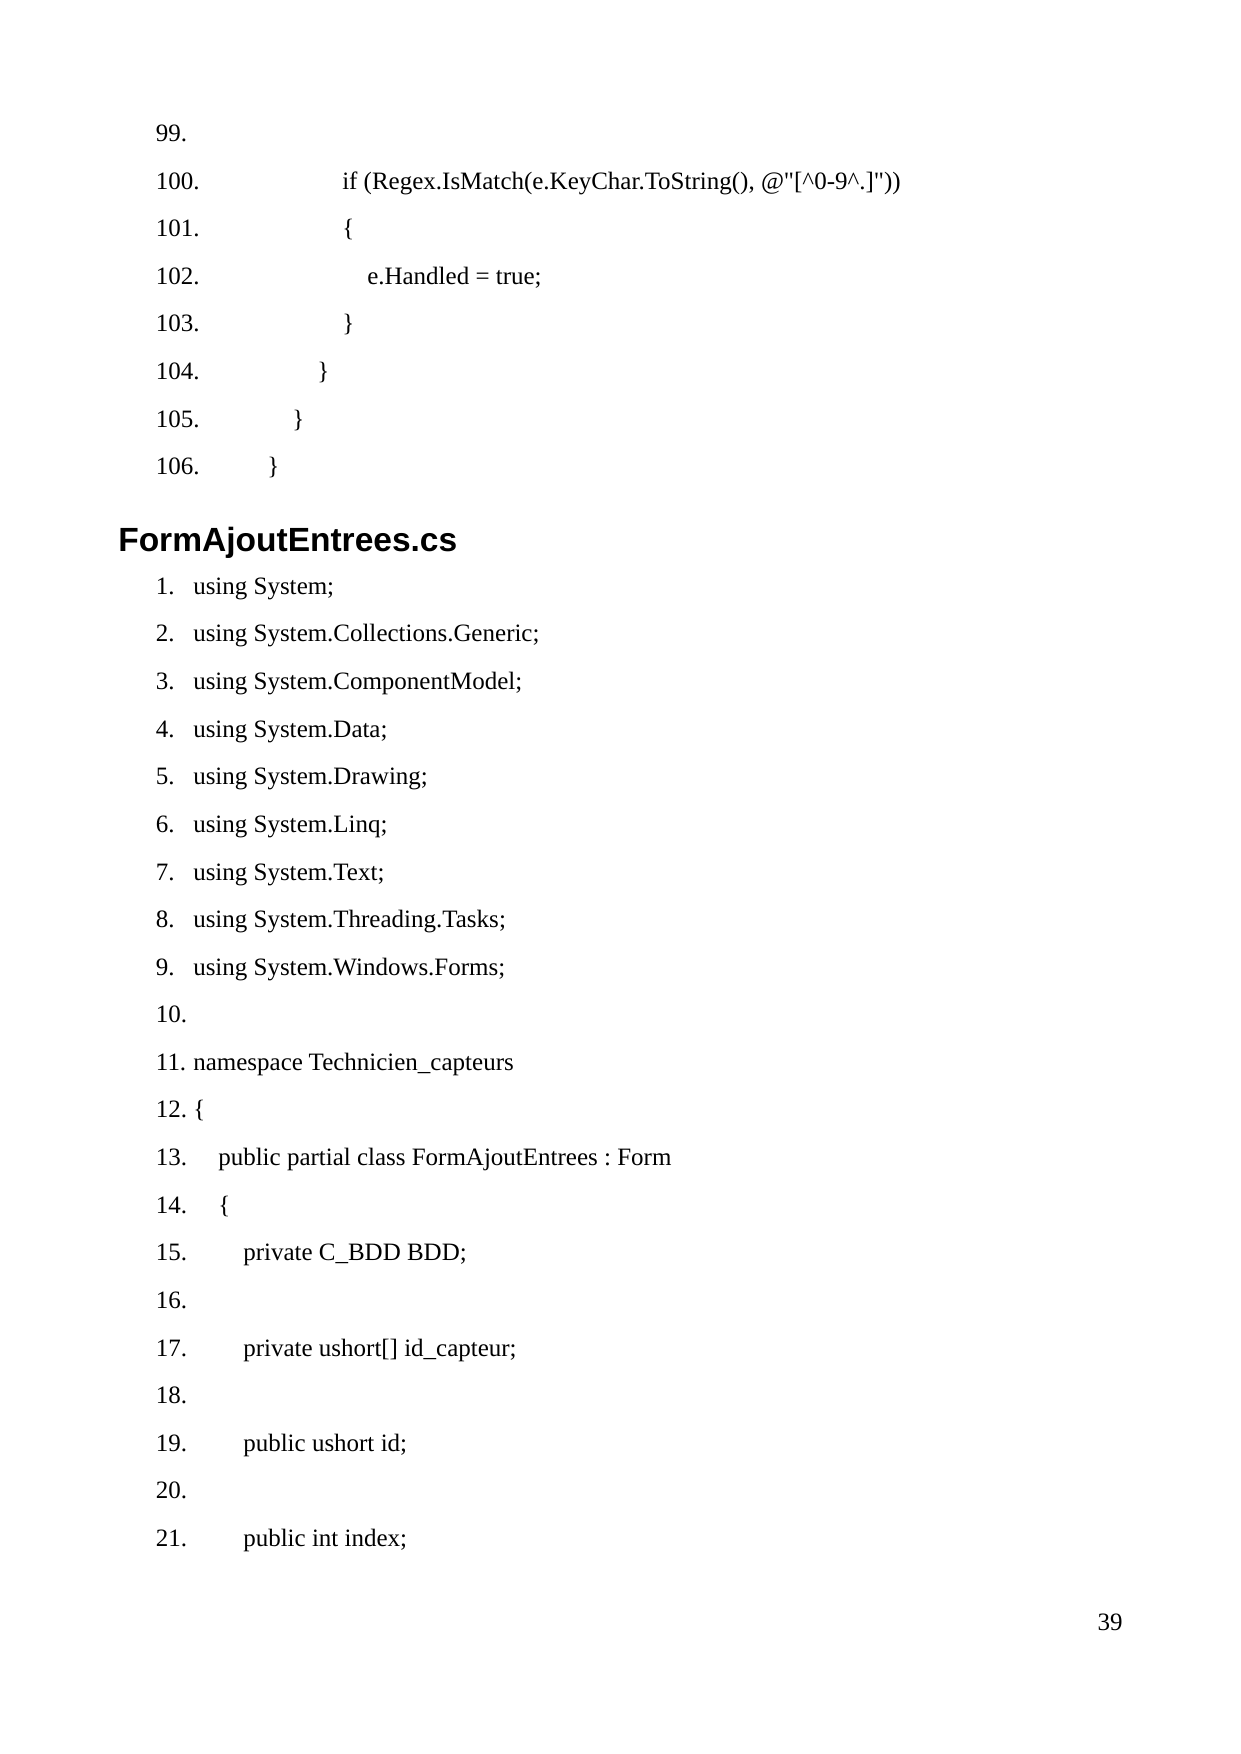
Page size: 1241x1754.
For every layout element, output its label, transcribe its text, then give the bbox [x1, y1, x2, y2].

list } [156, 308, 1122, 337]
list using System.ComponentModel; [156, 666, 1122, 695]
list public partial class FormAjoutEntrees : Form [156, 1142, 1122, 1171]
subtitle FormAjoutEntrees.cs [118, 520, 1122, 558]
list using System.Linq; [156, 809, 1122, 838]
list } [156, 404, 1122, 432]
list public int index; [156, 1523, 1122, 1552]
list namespace Technicien_capteurs [156, 1047, 1122, 1076]
list { [156, 1094, 1122, 1123]
list using System.Windows.Forms; [156, 952, 1122, 981]
list using System.Data; [156, 714, 1122, 742]
list if (Regex.IsMatch(e.KeyChar.ToString(), @"[^0-9^.]")) [156, 166, 1122, 194]
list using System; [156, 571, 1122, 600]
list e.Handled = true; [156, 261, 1122, 290]
list using System.Drawing; [156, 761, 1122, 790]
list } [156, 451, 1122, 480]
list private C_BDD BDD; [156, 1237, 1122, 1266]
list { [156, 213, 1122, 242]
list { [156, 1190, 1122, 1218]
list using System.Threading.Tasks; [156, 904, 1122, 933]
list using System.Text; [156, 857, 1122, 885]
list using System.Collections.Generic; [156, 618, 1122, 647]
list public ushort id; [156, 1428, 1122, 1457]
list private ushort[] id_capteur; [156, 1333, 1122, 1361]
list } [156, 356, 1122, 385]
